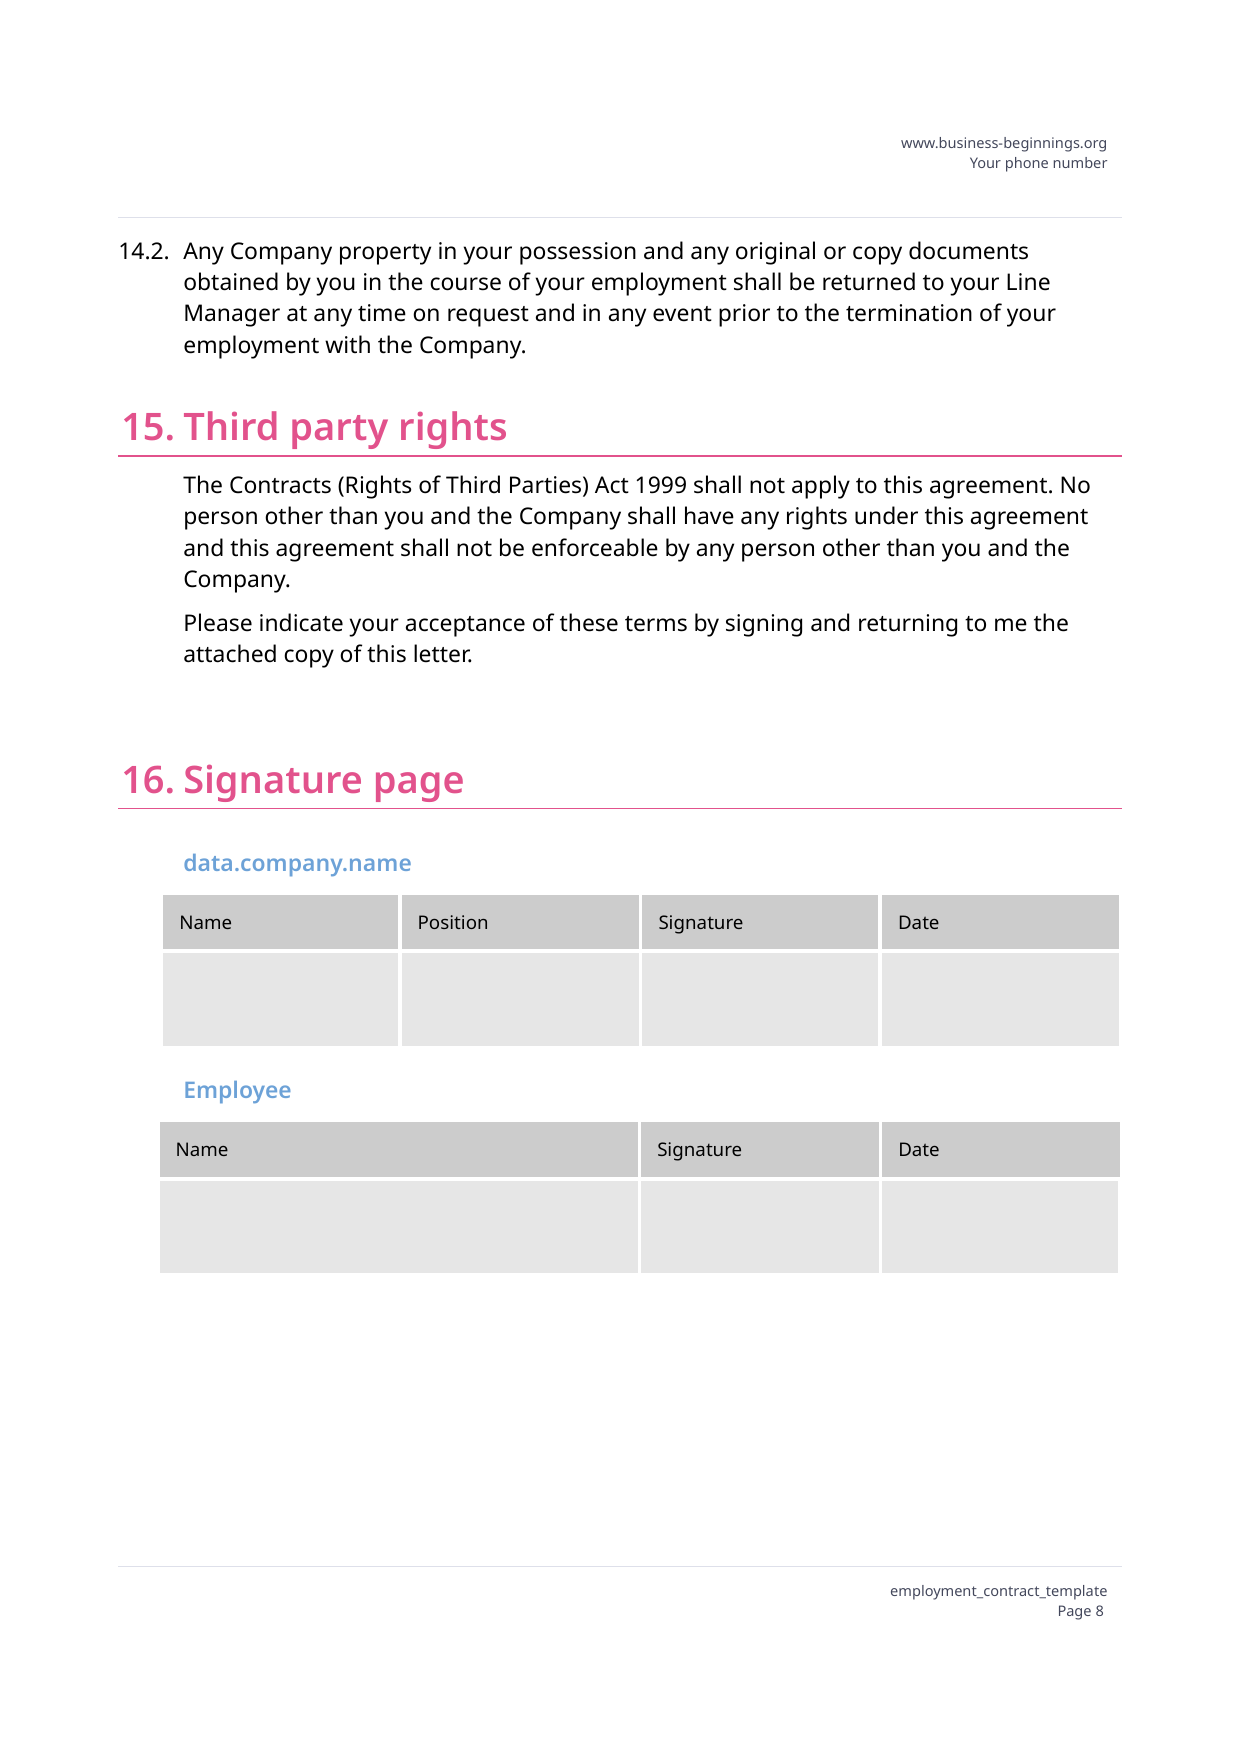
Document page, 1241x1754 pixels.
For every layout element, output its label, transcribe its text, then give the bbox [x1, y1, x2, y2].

table_header Name [163, 895, 398, 949]
table_header Date [882, 895, 1119, 949]
table_cell [163, 953, 398, 1046]
table_header Signature [642, 895, 878, 949]
table_cell [641, 1181, 879, 1273]
table_cell [882, 1181, 1118, 1273]
text The Contracts (Rights of Third Parties) Act 1999 shall not apply to this agreement. No person other than you and the Company shall have any rights under this agreement and this agreement shall not be enforceable by any person other than you and the Company. [183, 469, 1122, 594]
subtitle Third party rights [118, 397, 1122, 455]
table_header Signature [641, 1122, 879, 1177]
subtitle Employee [183, 1074, 1122, 1106]
subtitle Signature page [118, 750, 1122, 808]
text Please indicate your acceptance of these terms by signing and returning to me the attached copy of this letter. [183, 607, 1122, 669]
table_cell [402, 953, 639, 1046]
table_cell [160, 1181, 638, 1273]
subtitle Any Company property in your possession and any original or copy documents obtained by you in the course of your employment shall be returned to your Line Manager at any time on request and in any event prior to the termination of your employment with the Company. [118, 235, 1122, 360]
table_cell [642, 953, 878, 1046]
table_header Name [160, 1122, 638, 1177]
table_cell [882, 953, 1119, 1046]
table_header Position [402, 895, 639, 949]
subtitle data.company.name [183, 847, 1122, 878]
table_header Date [882, 1122, 1120, 1177]
